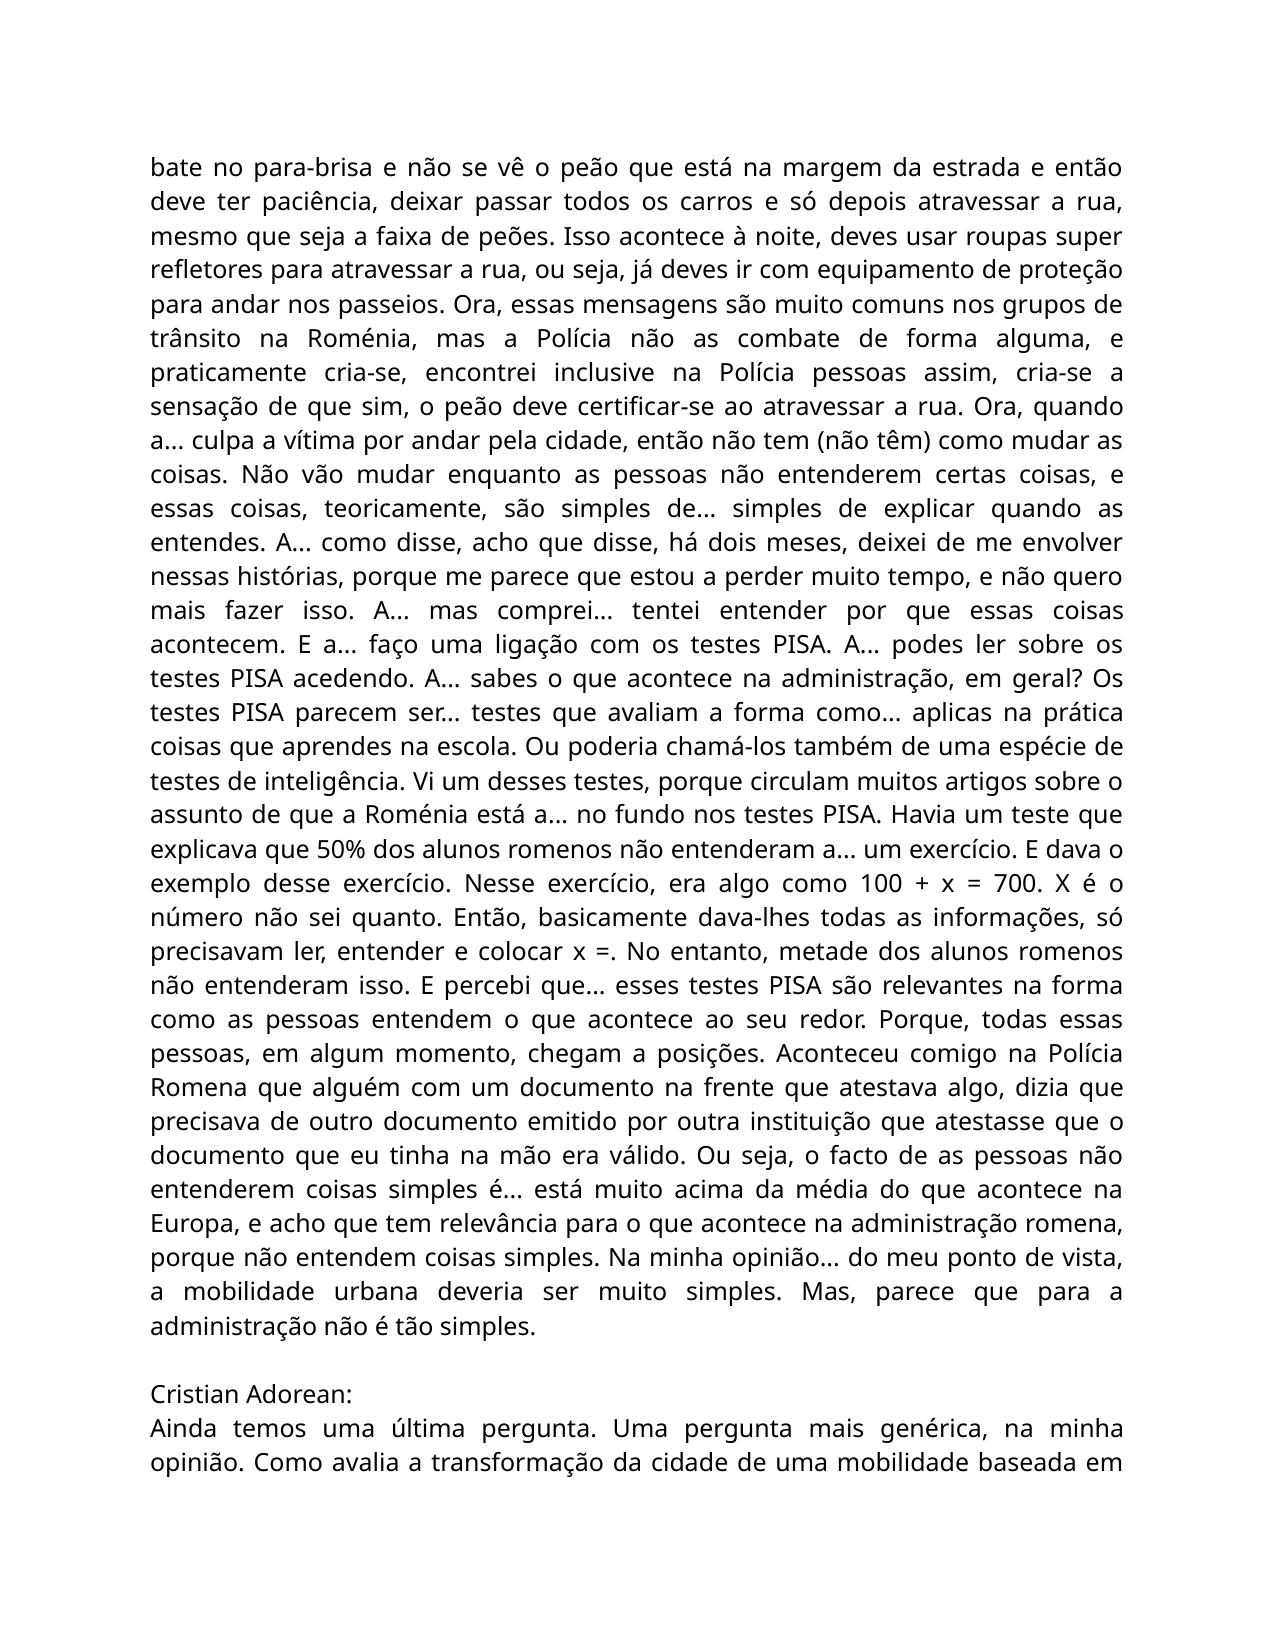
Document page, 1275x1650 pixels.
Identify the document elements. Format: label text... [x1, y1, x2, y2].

text Cristian Adorean: [150, 1376, 1125, 1410]
text bate no para-brisa e não se vê o peão que está na margem da estrada e então deve ter paciência, deixar passar todos os carros e só depois atravessar a rua, mesmo que seja a faixa de peões. Isso acontece à noite, deves usar roupas super refletores para atravessar a rua, ou seja, já deves ir com equipamento de proteção para andar nos passeios. Ora, essas mensagens são muito comuns nos grupos de trânsito na Roménia, mas a Polícia não as combate de forma alguma, e praticamente cria-se, encontrei inclusive na Polícia pessoas assim, cria-se a sensação de que sim, o peão deve certificar-se ao atravessar a rua. Ora, quando a... culpa a vítima por andar pela cidade, então não tem (não têm) como mudar as coisas. Não vão mudar enquanto as pessoas não entenderem certas coisas, e essas coisas, teoricamente, são simples de... simples de explicar quando as entendes. A... como disse, acho que disse, há dois meses, deixei de me envolver nessas histórias, porque me parece que estou a perder muito tempo, e não quero mais fazer isso. A... mas comprei... tentei entender por que essas coisas acontecem. E a... faço uma ligação com os testes PISA. A... podes ler sobre os testes PISA acedendo. A... sabes o que acontece na administração, em geral? Os testes PISA parecem ser... testes que avaliam a forma como... aplicas na prática coisas que aprendes na escola. Ou poderia chamá-los também de uma espécie de testes de inteligência. Vi um desses testes, porque circulam muitos artigos sobre o assunto de que a Roménia está a... no fundo nos testes PISA. Havia um teste que explicava que 50% dos alunos romenos não entenderam a... um exercício. E dava o exemplo desse exercício. Nesse exercício, era algo como 100 + x = 700. X é o número não sei quanto. Então, basicamente dava-lhes todas as informações, só precisavam ler, entender e colocar x =. No entanto, metade dos alunos romenos não entenderam isso. E percebi que... esses testes PISA são relevantes na forma como as pessoas entendem o que acontece ao seu redor. Porque, todas essas pessoas, em algum momento, chegam a posições. Aconteceu comigo na Polícia Romena que alguém com um documento na frente que atestava algo, dizia que precisava de outro documento emitido por outra instituição que atestasse que o documento que eu tinha na mão era válido. Ou seja, o facto de as pessoas não entenderem coisas simples é... está muito acima da média do que acontece na Europa, e acho que tem relevância para o que acontece na administração romena, porque não entendem coisas simples. Na minha opinião... do meu ponto de vista, a mobilidade urbana deveria ser muito simples. Mas, parece que para a administração não é tão simples. [150, 150, 1125, 1342]
text Ainda temos uma última pergunta. Uma pergunta mais genérica, na minha opinião. Como avalia a transformação da cidade de uma mobilidade baseada em [150, 1410, 1125, 1478]
